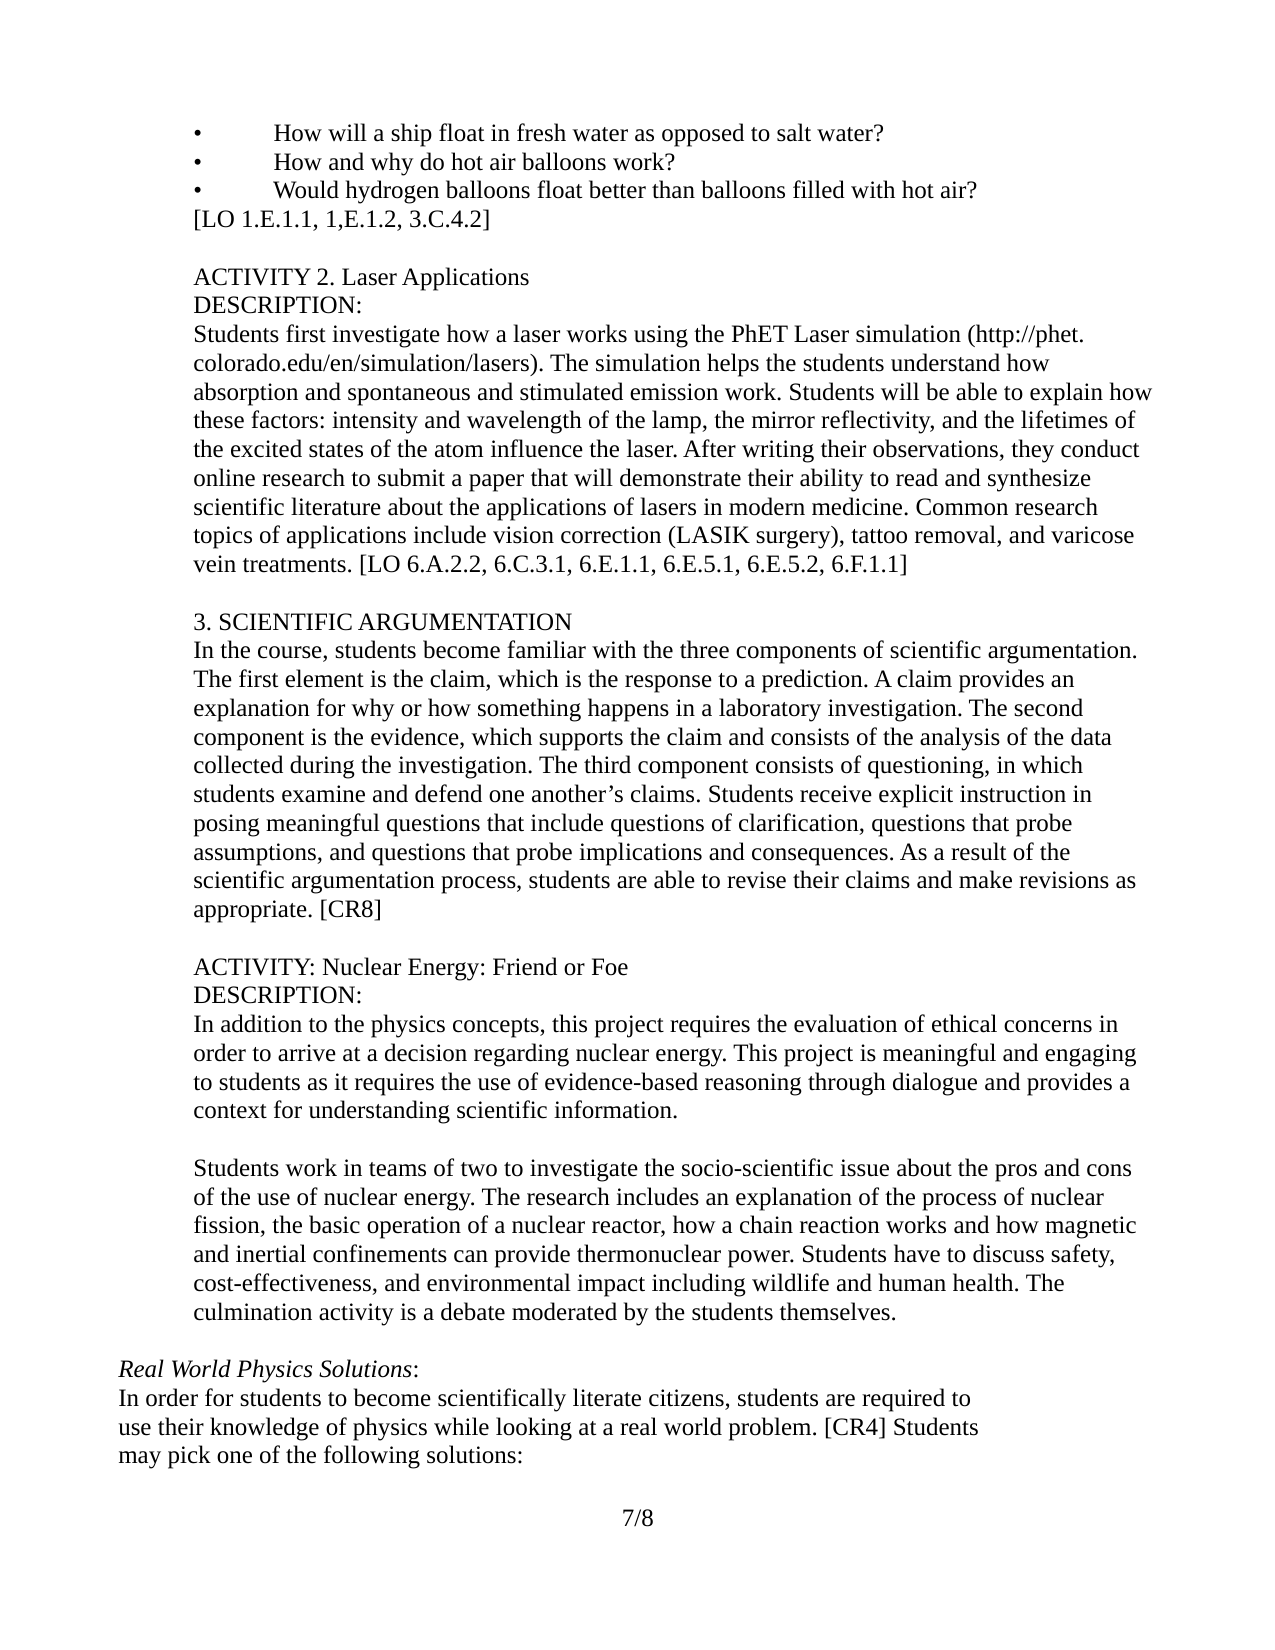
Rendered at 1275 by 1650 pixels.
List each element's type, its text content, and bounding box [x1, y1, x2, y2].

text ACTIVITY 2. Laser Applications [193, 262, 1157, 291]
text 3. SCIENTIFIC ARGUMENTATION [193, 607, 1157, 636]
text • How will a ship float in fresh water as opposed to salt water? [193, 118, 1157, 147]
text Students first investigate how a laser works using the PhET Laser simulation (http://phet. [193, 319, 1157, 348]
text use their knowledge of physics while looking at a real world problem. [CR4] Students [118, 1412, 1157, 1441]
text • How and why do hot air balloons work? [193, 147, 1157, 176]
text In order for students to become scientifically literate citizens, students are required to [118, 1383, 1157, 1412]
text ACTIVITY: Nuclear Energy: Friend or Foe [193, 952, 1157, 981]
text may pick one of the following solutions: [118, 1441, 1157, 1469]
text In addition to the physics concepts, this project requires the evaluation of ethical concerns in order to arrive at a decision regarding nuclear energy. This project is meaningful and engaging to students as it requires the use of evidence-based reasoning through dialogue and provides a context for understanding scientific information. [193, 1009, 1157, 1124]
text In the course, students become familiar with the three components of scientific argumentation. The first element is the claim, which is the response to a prediction. A claim provides an explanation for why or how something happens in a laboratory investigation. The second component is the evidence, which supports the claim and consists of the analysis of the data collected during the investigation. The third component consists of questioning, in which students examine and defend one another’s claims. Students receive explicit instruction in posing meaningful questions that include questions of clarification, questions that probe assumptions, and questions that probe implications and consequences. As a result of the scientific argumentation process, students are able to revise their claims and make revisions as appropriate. [CR8] [193, 636, 1157, 923]
text colorado.edu/en/simulation/lasers). The simulation helps the students understand how absorption and spontaneous and stimulated emission work. Students will be able to explain how these factors: intensity and wavelength of the lamp, the mirror reflectivity, and the lifetimes of the excited states of the atom influence the laser. After writing their observations, they conduct online research to submit a paper that will demonstrate their ability to read and synthesize scientific literature about the applications of lasers in modern medicine. Common research topics of applications include vision correction (LASIK surgery), tattoo removal, and varicose vein treatments. [LO 6.A.2.2, 6.C.3.1, 6.E.1.1, 6.E.5.1, 6.E.5.2, 6.F.1.1] [193, 348, 1157, 578]
text DESCRIPTION: [193, 291, 1157, 319]
text DESCRIPTION: [193, 981, 1157, 1009]
text Students work in teams of two to investigate the socio-scientific issue about the pros and cons of the use of nuclear energy. The research includes an explanation of the process of nuclear fission, the basic operation of a nuclear reactor, how a chain reaction works and how magnetic and inertial confinements can provide thermonuclear power. Students have to discuss safety, cost-effectiveness, and environmental impact including wildlife and human health. The culmination activity is a debate moderated by the students themselves. [193, 1153, 1157, 1326]
text [LO 1.E.1.1, 1,E.1.2, 3.C.4.2] [193, 204, 1157, 233]
text Real World Physics Solutions: [118, 1354, 1157, 1383]
text • Would hydrogen balloons float better than balloons filled with hot air? [193, 176, 1157, 204]
